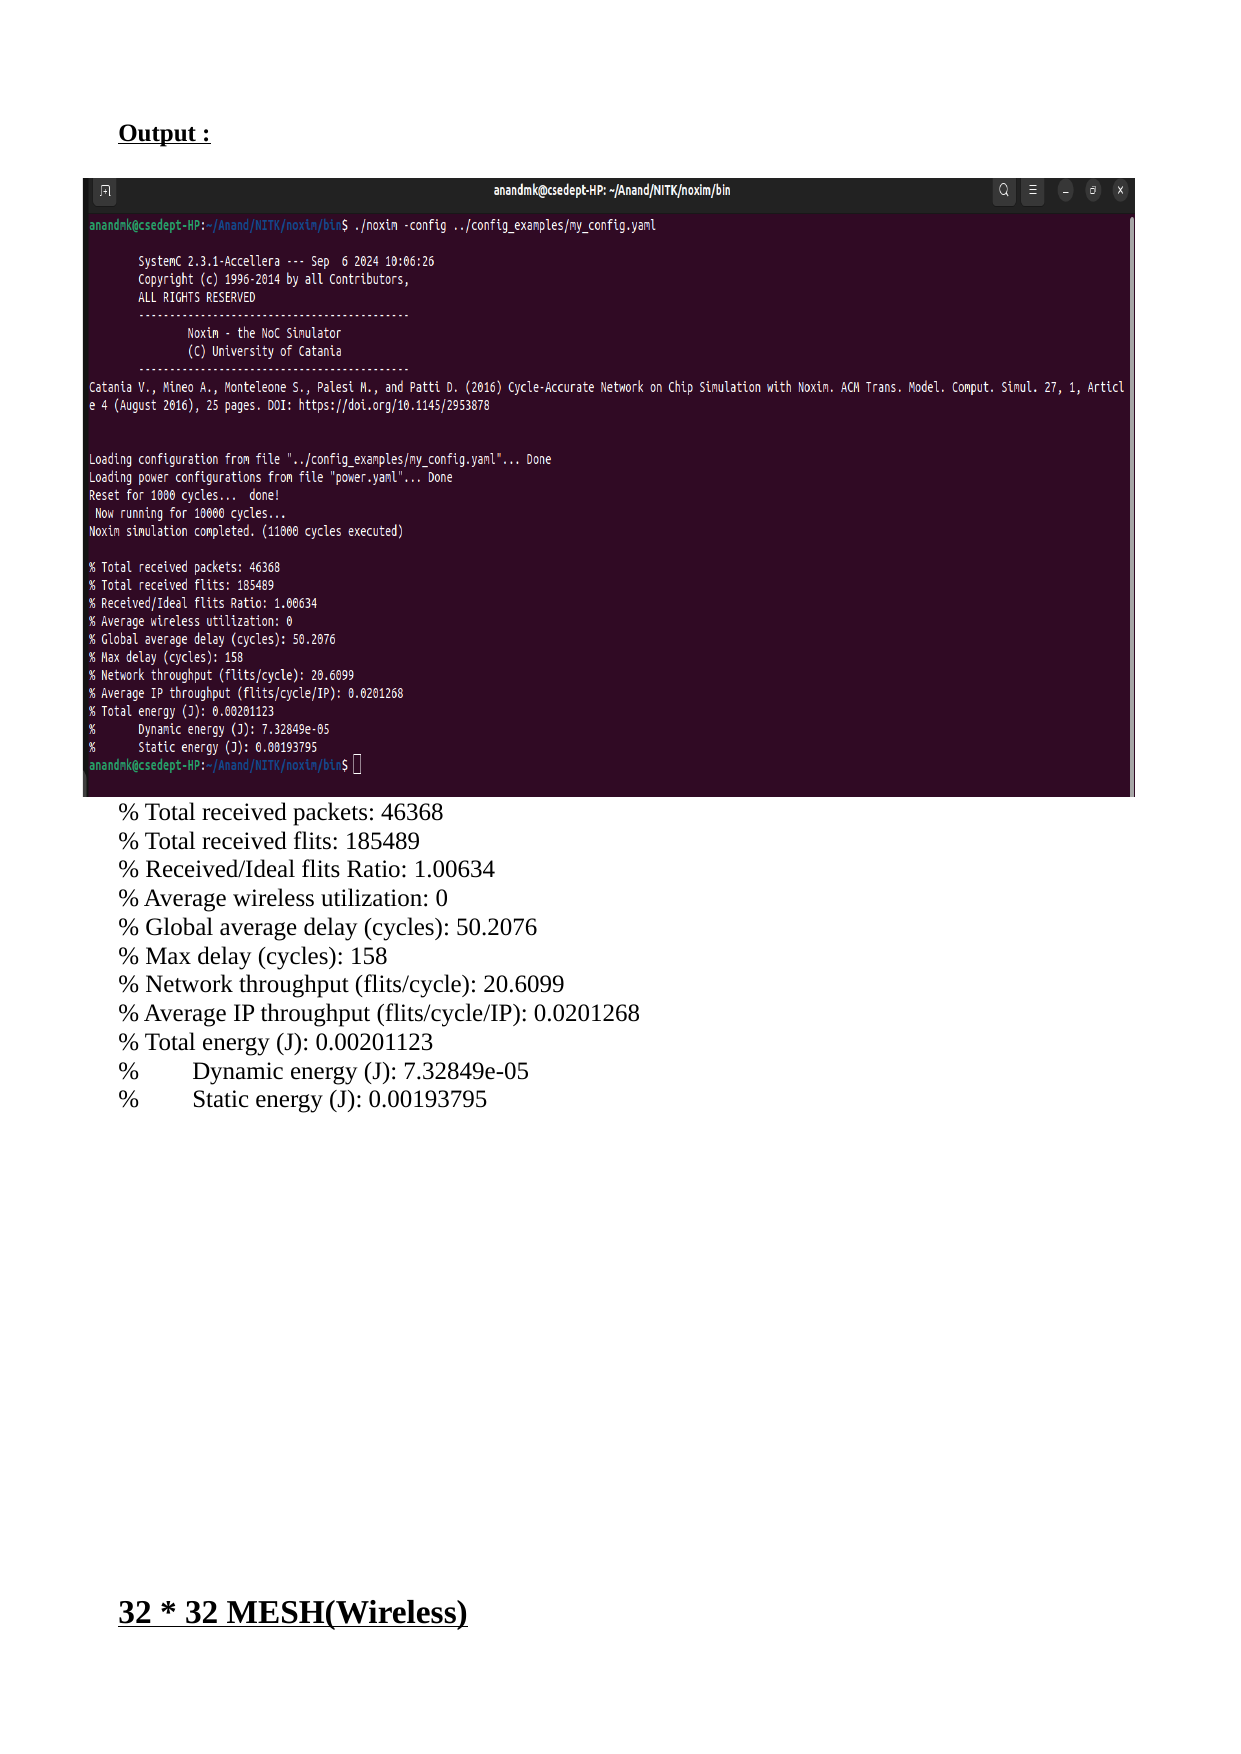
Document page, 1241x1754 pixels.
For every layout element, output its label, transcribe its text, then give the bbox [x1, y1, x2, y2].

text 32 * 32 MESH(Wireless) [118, 1592, 1122, 1631]
text Output : [118, 118, 1122, 147]
text % Total energy (J): 0.00201123 [118, 1027, 1122, 1056]
text % Network throughput (flits/cycle): 20.6099 [118, 969, 1122, 998]
text % Average wireless utilization: 0 [118, 883, 1122, 912]
text % Average IP throughput (flits/cycle/IP): 0.0201268 [118, 998, 1122, 1027]
text % Static energy (J): 0.00193795 [118, 1084, 1122, 1113]
text % Total received flits: 185489 [118, 826, 1122, 854]
text % Dynamic energy (J): 7.32849e-05 [118, 1056, 1122, 1084]
text % Global average delay (cycles): 50.2076 [118, 912, 1122, 941]
text % Total received packets: 46368 [118, 797, 1122, 826]
text % Max delay (cycles): 158 [118, 941, 1122, 969]
text % Received/Ideal flits Ratio: 1.00634 [118, 854, 1122, 883]
